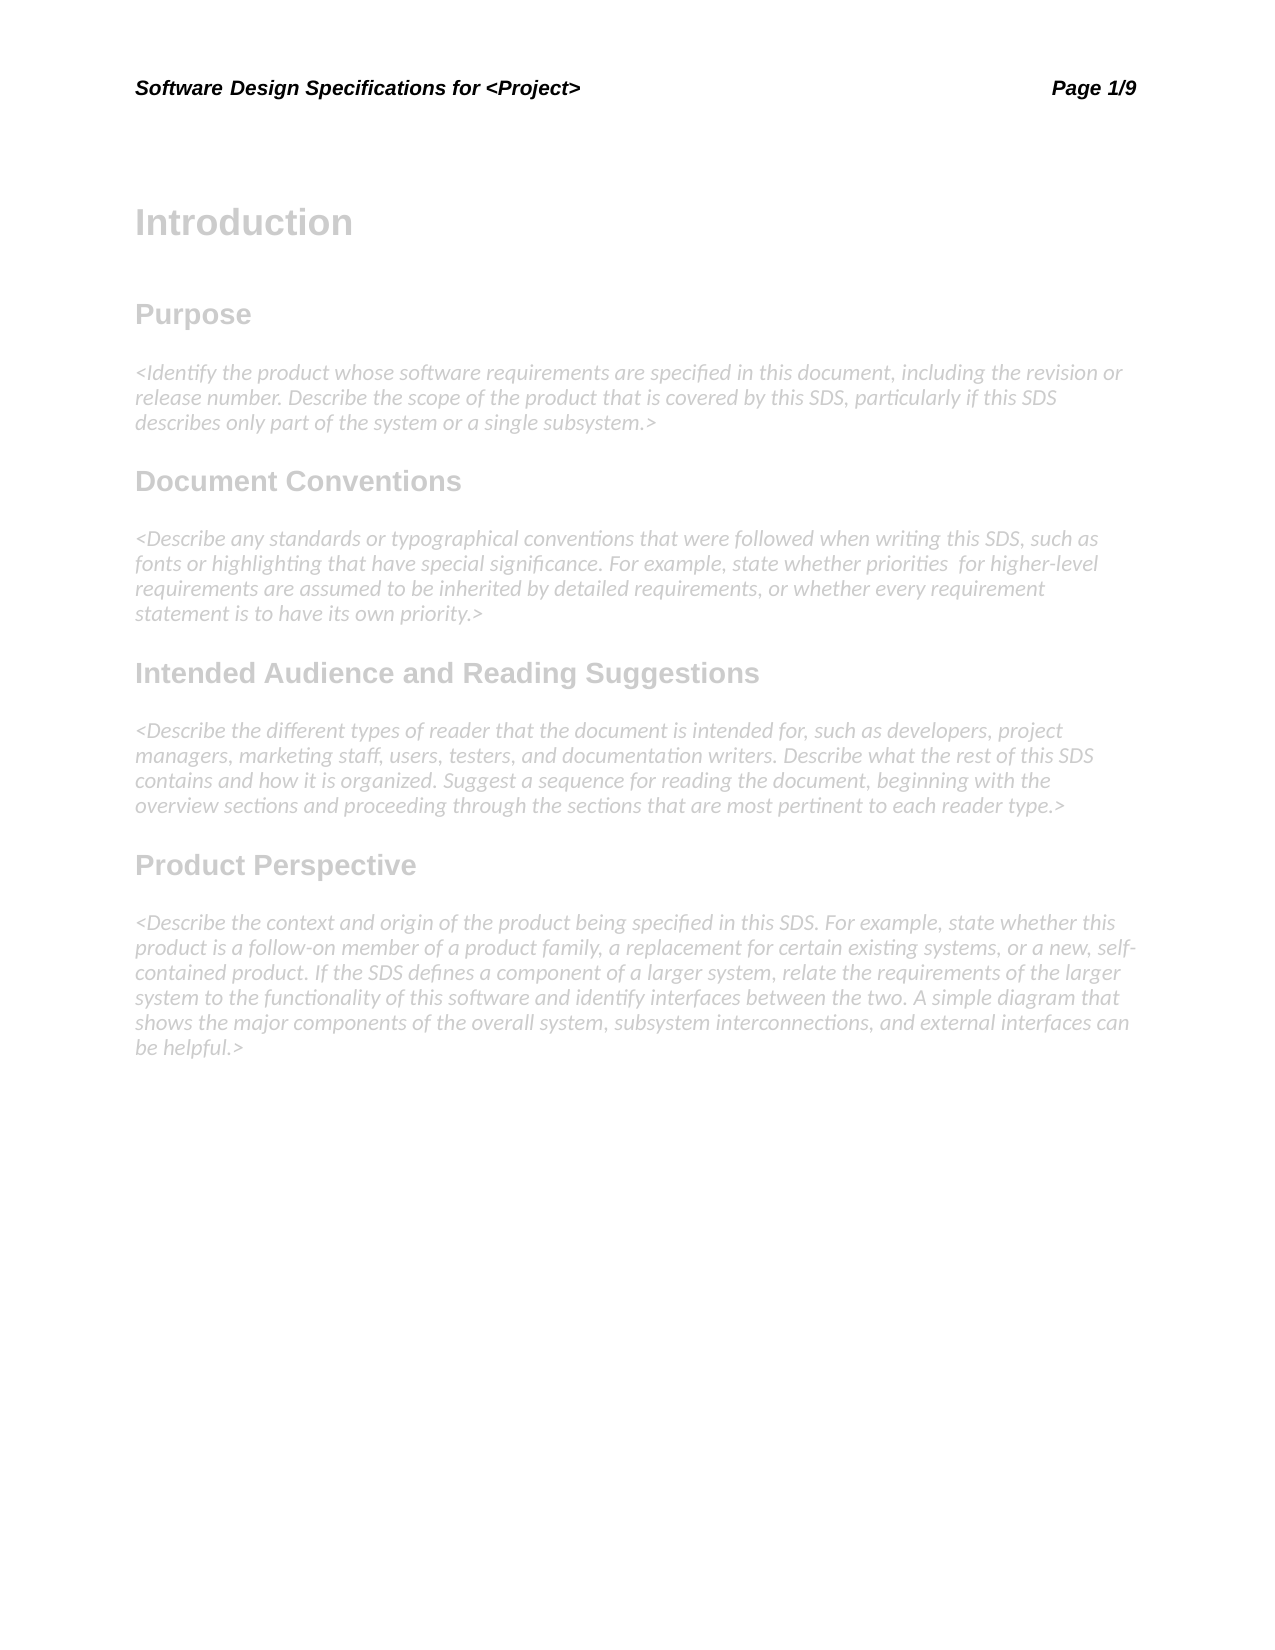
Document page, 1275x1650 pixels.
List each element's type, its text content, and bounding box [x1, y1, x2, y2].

subtitle Purpose [135, 297, 1140, 331]
subtitle Intended Audience and Reading Suggestions [135, 656, 1140, 689]
subtitle Introduction [135, 200, 1140, 243]
subtitle Document Conventions [135, 464, 1140, 498]
text <Describe the different types of reader that the document is intended for, such as developers, project managers, marketing staff, users, testers, and documentation writers. Describe what the rest of this SDS contains and how it is organized. Suggest a sequence for reading the document, beginning with the overview sections and proceeding through the sections that are most pertinent to each reader type.> [135, 719, 1140, 819]
text <Describe the context and origin of the product being specified in this SDS. For example, state whether this product is a follow-on member of a product family, a replacement for certain existing systems, or a new, self-contained product. If the SDS defines a component of a larger system, relate the requirements of the larger system to the functionality of this software and identify interfaces between the two. A simple diagram that shows the major components of the overall system, subsystem interconnections, and external interfaces can be helpful.> [135, 911, 1140, 1061]
text <Identify the product whose software requirements are specified in this document, including the revision or release number. Describe the scope of the product that is covered by this SDS, particularly if this SDS describes only part of the system or a single subsystem.> [135, 360, 1140, 435]
text <Describe any standards or typographical conventions that were followed when writing this SDS, such as fonts or highlighting that have special significance. For example, state whether priorities for higher-level requirements are assumed to be inherited by detailed requirements, or whether every requirement statement is to have its own priority.> [135, 527, 1140, 627]
subtitle Product Perspective [135, 848, 1140, 881]
